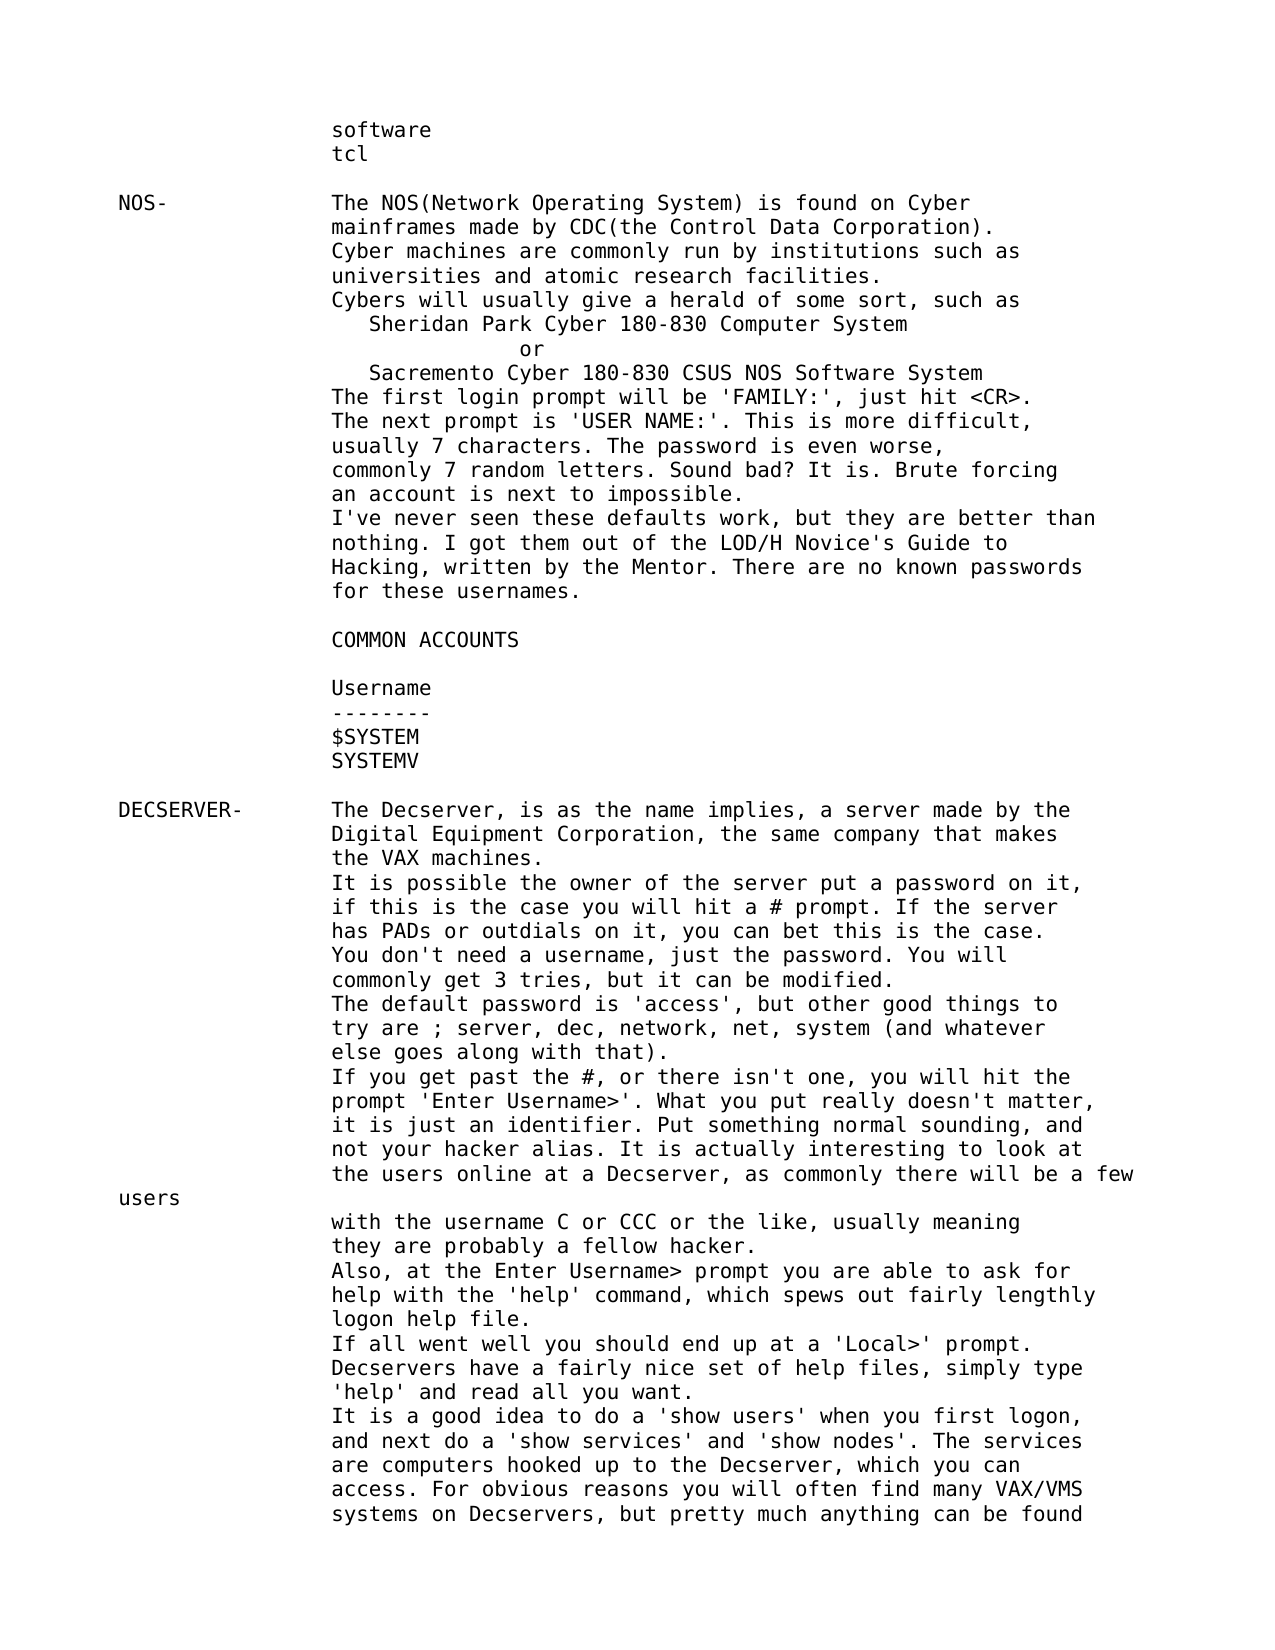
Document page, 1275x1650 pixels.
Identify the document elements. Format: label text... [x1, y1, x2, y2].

text the users online at a Decserver, as commonly there will be a few users [118, 1162, 1157, 1210]
text Hacking, written by the Mentor. There are no known passwords [118, 555, 1157, 579]
text commonly get 3 tries, but it can be modified. [118, 968, 1157, 992]
text help with the 'help' command, which spews out fairly lengthly [118, 1283, 1157, 1307]
text The next prompt is 'USER NAME:'. This is more difficult, [118, 409, 1157, 434]
text are computers hooked up to the Decserver, which you can [118, 1453, 1157, 1477]
text I've never seen these defaults work, but they are better than [118, 506, 1157, 531]
text If all went well you should end up at a 'Local>' prompt. [118, 1332, 1157, 1356]
text for these usernames. [118, 579, 1157, 603]
text they are probably a fellow hacker. [118, 1234, 1157, 1259]
text 'help' and read all you want. [118, 1380, 1157, 1404]
text SYSTEMV [118, 749, 1157, 773]
text mainframes made by CDC(the Control Data Corporation). [118, 215, 1157, 239]
text Username [118, 676, 1157, 701]
text Also, at the Enter Username> prompt you are able to ask for [118, 1259, 1157, 1283]
text commonly 7 random letters. Sound bad? It is. Brute forcing [118, 458, 1157, 482]
text Cyber machines are commonly run by institutions such as [118, 239, 1157, 264]
text not your hacker alias. It is actually interesting to look at [118, 1137, 1157, 1162]
text if this is the case you will hit a # prompt. If the server [118, 895, 1157, 919]
text else goes along with that). [118, 1040, 1157, 1065]
text the VAX machines. [118, 846, 1157, 871]
text usually 7 characters. The password is even worse, [118, 434, 1157, 458]
text universities and atomic research facilities. [118, 264, 1157, 288]
text nothing. I got them out of the LOD/H Novice's Guide to [118, 531, 1157, 555]
text You don't need a username, just the password. You will [118, 943, 1157, 968]
text prompt 'Enter Username>'. What you put really doesn't matter, [118, 1089, 1157, 1113]
text $SYSTEM [118, 725, 1157, 749]
text Sacremento Cyber 180-830 CSUS NOS Software System [118, 361, 1157, 385]
text and next do a 'show services' and 'show nodes'. The services [118, 1429, 1157, 1453]
text DECSERVER- The Decserver, is as the name implies, a server made by the [118, 798, 1157, 822]
text try are ; server, dec, network, net, system (and whatever [118, 1016, 1157, 1040]
text with the username C or CCC or the like, usually meaning [118, 1210, 1157, 1234]
text access. For obvious reasons you will often find many VAX/VMS [118, 1477, 1157, 1502]
text an account is next to impossible. [118, 482, 1157, 506]
text The default password is 'access', but other good things to [118, 992, 1157, 1016]
text NOS- The NOS(Network Operating System) is found on Cyber [118, 191, 1157, 215]
text It is a good idea to do a 'show users' when you first logon, [118, 1404, 1157, 1429]
text -------- [118, 701, 1157, 725]
text it is just an identifier. Put something normal sounding, and [118, 1113, 1157, 1137]
text logon help file. [118, 1307, 1157, 1332]
text Decservers have a fairly nice set of help files, simply type [118, 1356, 1157, 1380]
text has PADs or outdials on it, you can bet this is the case. [118, 919, 1157, 943]
text Cybers will usually give a herald of some sort, such as [118, 288, 1157, 312]
text COMMON ACCOUNTS [118, 628, 1157, 652]
text or [118, 337, 1157, 361]
text tcl [118, 142, 1157, 167]
text systems on Decservers, but pretty much anything can be found [118, 1502, 1157, 1526]
text The first login prompt will be 'FAMILY:', just hit <CR>. [118, 385, 1157, 409]
text If you get past the #, or there isn't one, you will hit the [118, 1065, 1157, 1089]
text Digital Equipment Corporation, the same company that makes [118, 822, 1157, 846]
text software [118, 118, 1157, 142]
text It is possible the owner of the server put a password on it, [118, 871, 1157, 895]
text Sheridan Park Cyber 180-830 Computer System [118, 312, 1157, 337]
